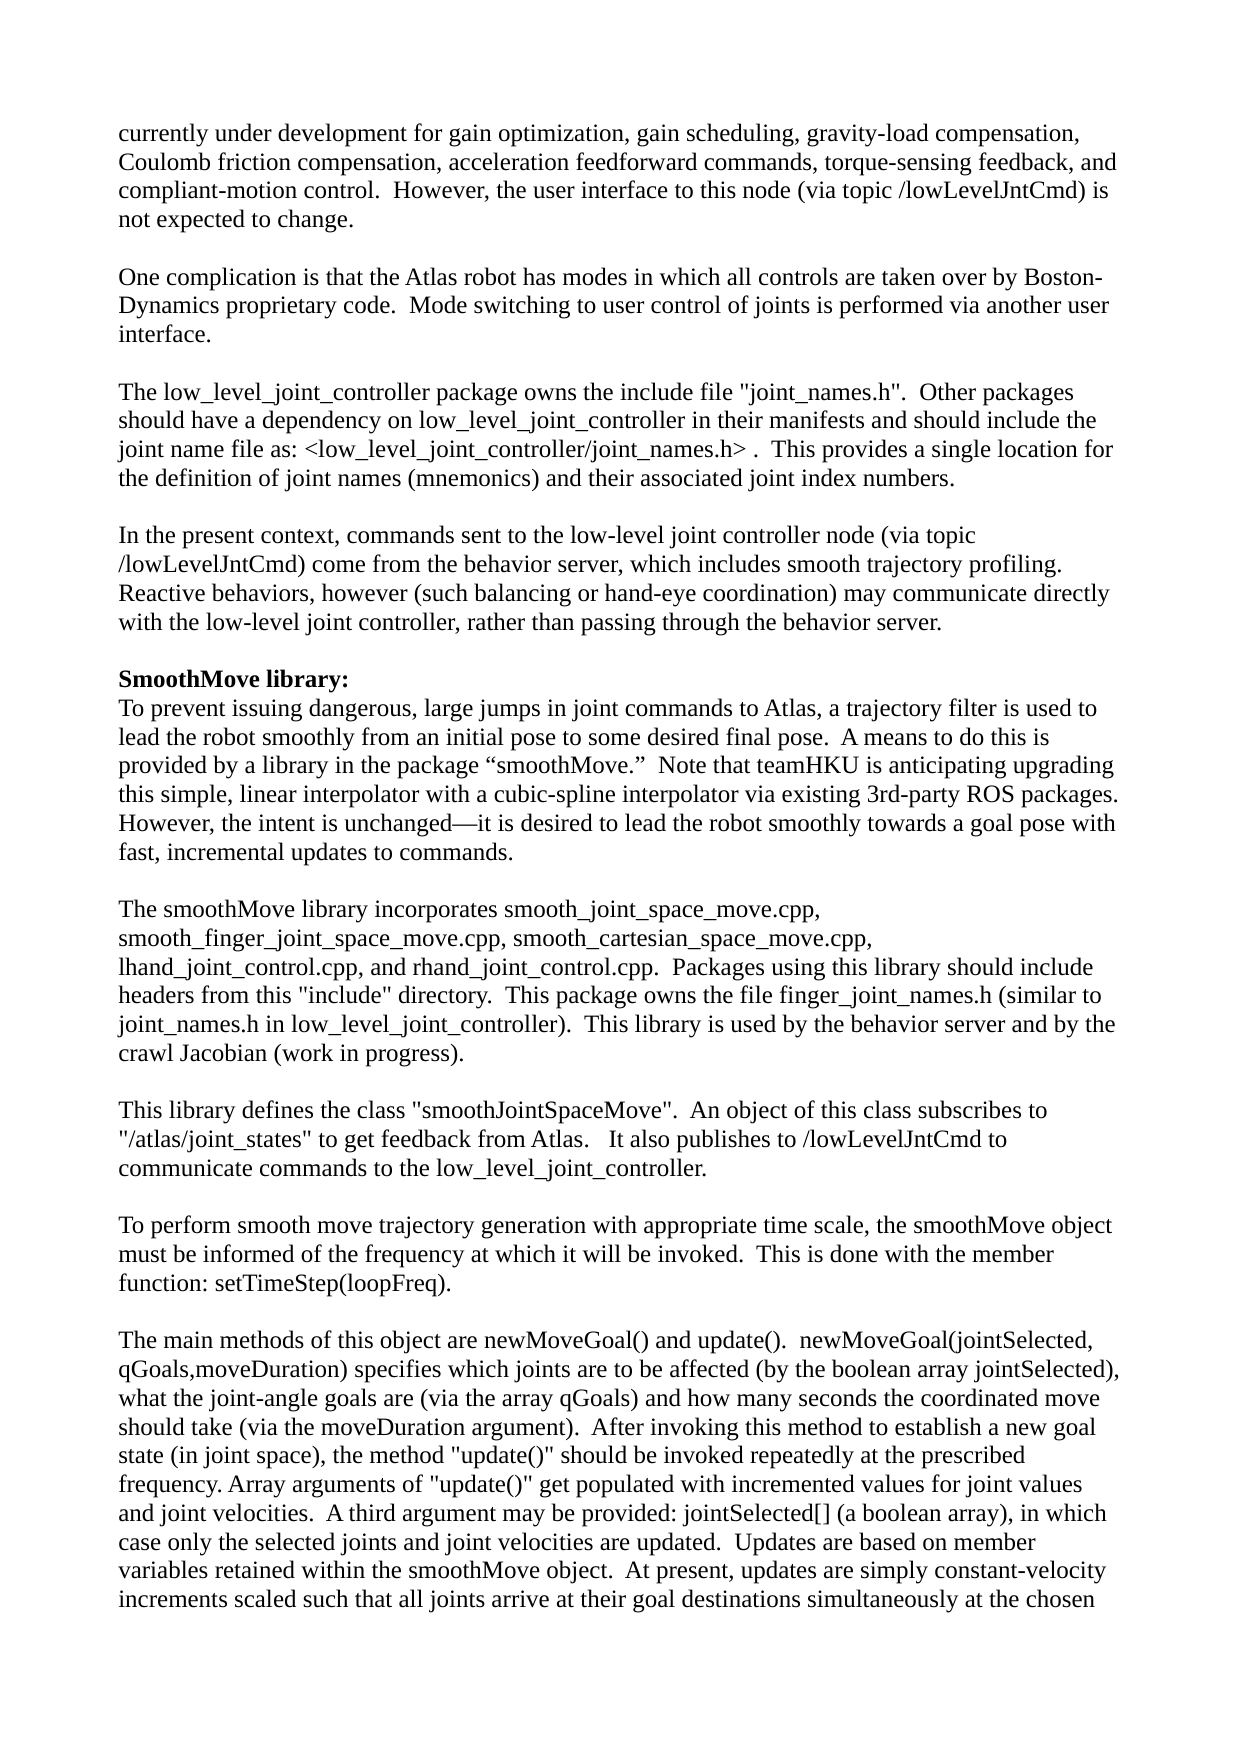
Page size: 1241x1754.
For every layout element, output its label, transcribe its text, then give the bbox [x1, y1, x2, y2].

text The main methods of this object are newMoveGoal() and update(). newMoveGoal(jointSelected, qGoals,moveDuration) specifies which joints are to be affected (by the boolean array jointSelected), what the joint-angle goals are (via the array qGoals) and how many seconds the coordinated move should take (via the moveDuration argument). After invoking this method to establish a new goal state (in joint space), the method "update()" should be invoked repeatedly at the prescribed frequency. Array arguments of "update()" get populated with incremented values for joint values and joint velocities. A third argument may be provided: jointSelected[] (a boolean array), in which case only the selected joints and joint velocities are updated. Updates are based on member variables retained within the smoothMove object. At present, updates are simply constant-velocity increments scaled such that all joints arrive at their goal destinations simultaneously at the chosen [118, 1326, 1122, 1613]
text To prevent issuing dangerous, large jumps in joint commands to Atlas, a trajectory filter is used to lead the robot smoothly from an initial pose to some desired final pose. A means to do this is provided by a library in the package “smoothMove.” Note that teamHKU is anticipating upgrading this simple, linear interpolator with a cubic-spline interpolator via existing 3rd-party ROS packages. However, the intent is unchanged—it is desired to lead the robot smoothly towards a goal pose with fast, incremental updates to commands. [118, 693, 1122, 866]
text SmoothMove library: [118, 664, 1122, 693]
text The smoothMove library incorporates smooth_joint_space_move.cpp, smooth_finger_joint_space_move.cpp, smooth_cartesian_space_move.cpp, lhand_joint_control.cpp, and rhand_joint_control.cpp. Packages using this library should include headers from this "include" directory. This package owns the file finger_joint_names.h (similar to joint_names.h in low_level_joint_controller). This library is used by the behavior server and by the crawl Jacobian (work in progress). [118, 894, 1122, 1067]
text To perform smooth move trajectory generation with appropriate time scale, the smoothMove object must be informed of the frequency at which it will be invoked. This is done with the member function: setTimeStep(loopFreq). [118, 1211, 1122, 1297]
text This library defines the class "smoothJointSpaceMove". An object of this class subscribes to "/atlas/joint_states" to get feedback from Atlas. It also publishes to /lowLevelJntCmd to communicate commands to the low_level_joint_controller. [118, 1096, 1122, 1182]
text The low_level_joint_controller package owns the include file "joint_names.h". Other packages should have a dependency on low_level_joint_controller in their manifests and should include the joint name file as: <low_level_joint_controller/joint_names.h> . This provides a single location for the definition of joint names (mnemonics) and their associated joint index numbers. [118, 377, 1122, 492]
text currently under development for gain optimization, gain scheduling, gravity-load compensation, Coulomb friction compensation, acceleration feedforward commands, torque-sensing feedback, and compliant-motion control. However, the user interface to this node (via topic /lowLevelJntCmd) is not expected to change. [118, 118, 1122, 233]
text In the present context, commands sent to the low-level joint controller node (via topic /lowLevelJntCmd) come from the behavior server, which includes smooth trajectory profiling. Reactive behaviors, however (such balancing or hand-eye coordination) may communicate directly with the low-level joint controller, rather than passing through the behavior server. [118, 521, 1122, 636]
text One complication is that the Atlas robot has modes in which all controls are taken over by Boston-Dynamics proprietary code. Mode switching to user control of joints is performed via another user interface. [118, 262, 1122, 348]
